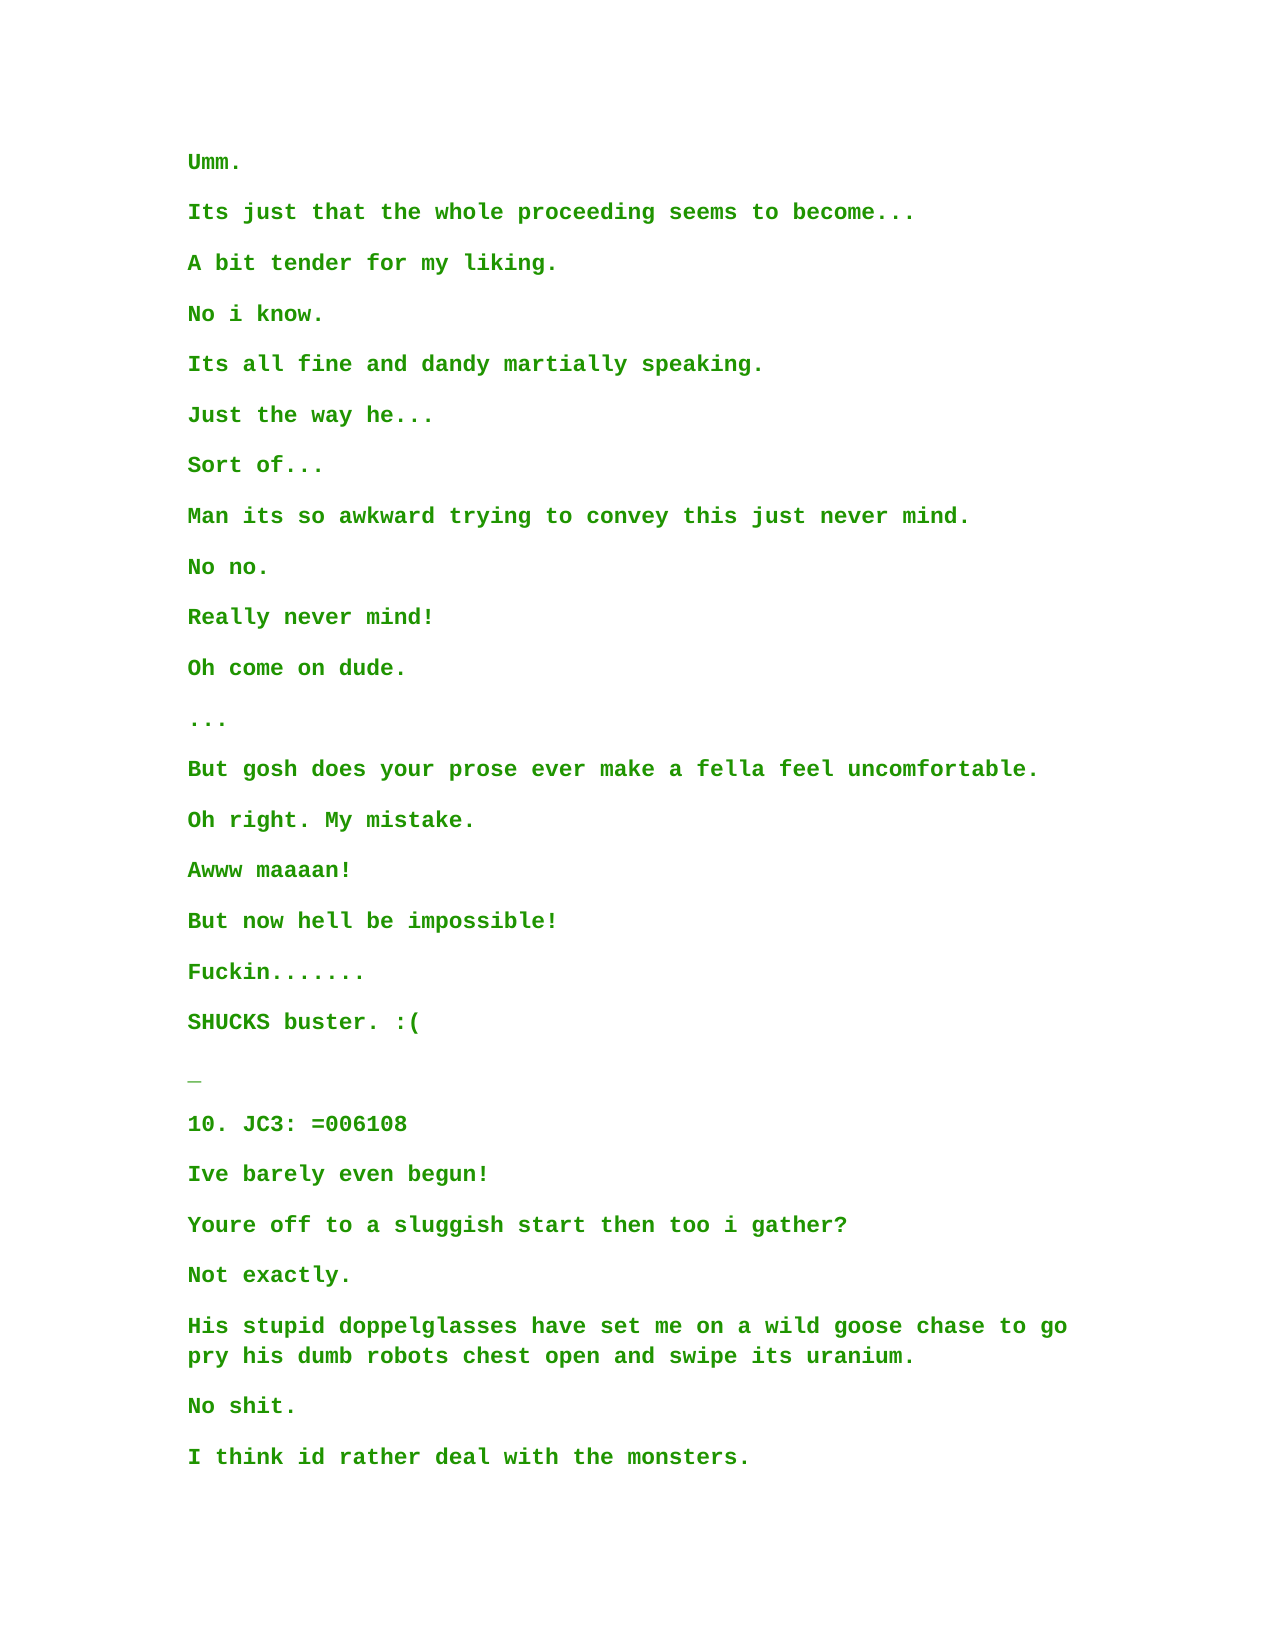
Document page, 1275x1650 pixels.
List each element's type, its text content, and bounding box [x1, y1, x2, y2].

text No no. [187, 555, 1087, 581]
text Really never mind! [187, 606, 1087, 632]
text Sort of... [187, 454, 1087, 480]
text 10. JC3: =006108 [187, 1112, 1087, 1138]
text Awww maaaan! [187, 859, 1087, 885]
text Ive barely even begun! [187, 1162, 1087, 1188]
text Fuckin....... [187, 960, 1087, 986]
text No shit. [187, 1395, 1087, 1421]
text _ [187, 1061, 1087, 1087]
text A bit tender for my liking. [187, 251, 1087, 277]
text ... [187, 707, 1087, 733]
text Just the way he... [187, 403, 1087, 429]
text His stupid doppelglasses have set me on a wild goose chase to go pry his dumb robots chest open and swipe its uranium. [187, 1314, 1087, 1370]
text Umm. [187, 150, 1087, 176]
text Man its so awkward trying to convey this just never mind. [187, 504, 1087, 530]
text Not exactly. [187, 1264, 1087, 1290]
text Oh right. My mistake. [187, 808, 1087, 834]
text But now hell be impossible! [187, 909, 1087, 935]
text But gosh does your prose ever make a fella feel uncomfortable. [187, 757, 1087, 783]
text Oh come on dude. [187, 656, 1087, 682]
text No i know. [187, 302, 1087, 328]
text Its just that the whole proceeding seems to become... [187, 201, 1087, 227]
text Youre off to a sluggish start then too i gather? [187, 1213, 1087, 1239]
text SHUCKS buster. :( [187, 1011, 1087, 1037]
text I think id rather deal with the monsters. [187, 1445, 1087, 1471]
text Its all fine and dandy martially speaking. [187, 352, 1087, 378]
